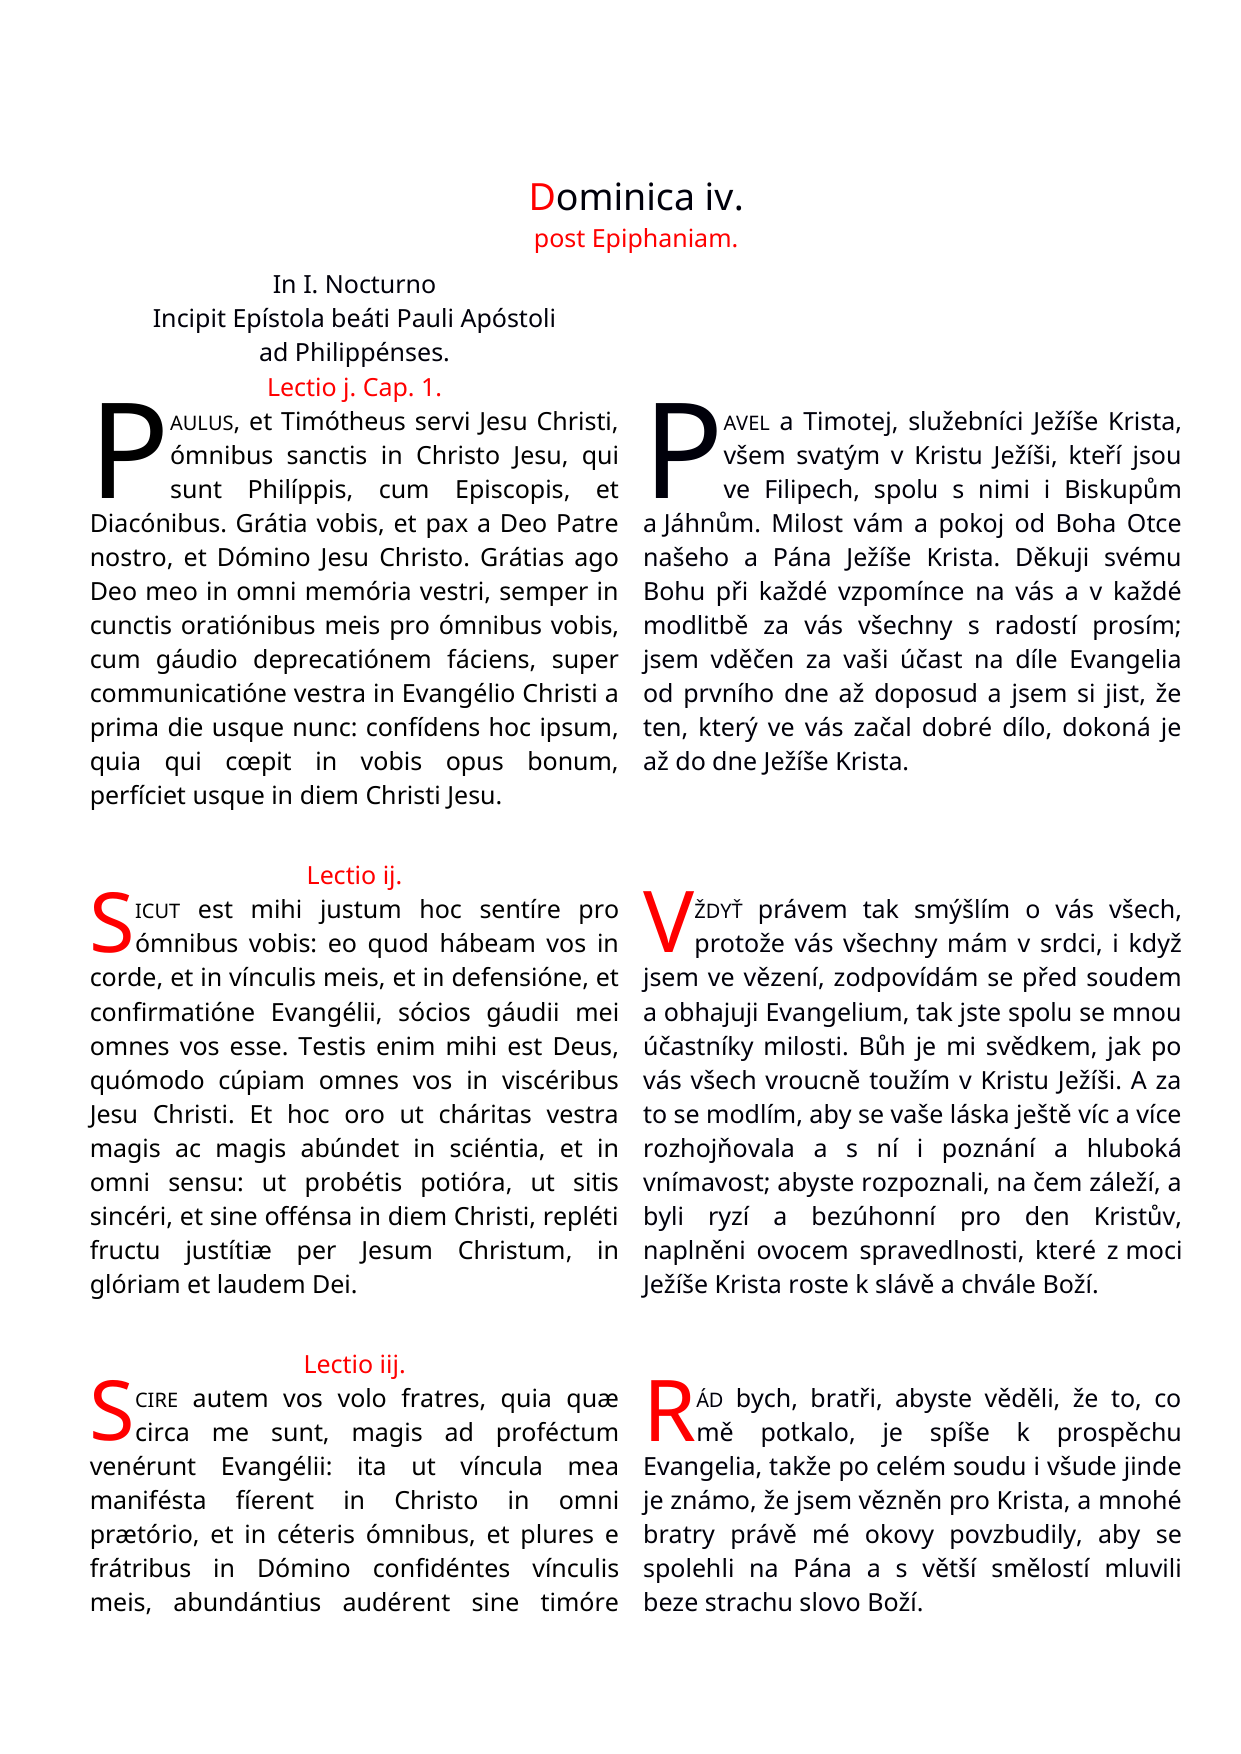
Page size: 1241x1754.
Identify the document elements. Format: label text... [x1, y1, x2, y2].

table_cell Lectio iij. Scire autem vos volo fratres, quia quæ circa me sunt, magis ad proféctum venérunt Evangélii: ita ut víncula mea manifésta fíerent in Christo in omni prætório, et in céteris ómnibus, et plures e frátribus in Dómino confidéntes vínculis meis, abundántius audérent sine timóre [78, 1341, 631, 1625]
table_cell [78, 118, 631, 164]
table_cell Vždyť právem tak smýšlím o vás všech, protože vás všechny mám v srdci, i když jsem ve vězení, zodpovídám se před soudem a obhajuji Evangelium, tak jste spolu se mnou účastníky milosti. Bůh je mi svědkem, jak po vás všech vroucně toužím v Kristu Ježíši. A za to se modlím, aby se vaše láska ještě víc a více rozhojňovala a s ní i poznání a hluboká vnímavost; abyste rozpoznali, na čem záleží, a byli ryzí a bezúhonní pro den Kristův, naplněni ovocem spravedlnosti, které z moci Ježíše Krista roste k slávě a chvále Boží. [631, 852, 1194, 1341]
table_cell Pavel a Timotej, služebníci Ježíše Krista, všem svatým v Kristu Ježíši, kteří jsou ve Filipech, spolu s nimi i Biskupům a Jáhnům. Milost vám a pokoj od Boha Otce našeho a Pána Ježíše Krista. Děkuji svému Bohu při každé vzpomínce na vás a v každé modlitbě za vás všechny s radostí prosím; jsem vděčen za vaši účast na díle Evangelia od prvního dne až doposud a jsem si jist, že ten, který ve vás začal dobré dílo, dokoná je až do dne Ježíše Krista. [631, 261, 1194, 852]
table_cell In I. Nocturno Incipit Epístola beáti Pauli Apóstoli ad Philippénses. Lectio j. Cap. 1. Paulus, et Timótheus servi Jesu Christi, ómnibus sanctis in Christo Jesu, qui sunt Philíppis, cum Episcopis, et Diacónibus. Grátia vobis, et pax a Deo Patre nostro, et Dómino Jesu Christo. Grátias ago Deo meo in omni memória vestri, semper in cunctis oratiónibus meis pro ómnibus vobis, cum gáudio deprecatiónem fáciens, super communicatióne vestra in Evangélio Christi a prima die usque nunc: confídens hoc ipsum, quia qui cœpit in vobis opus bonum, perfíciet usque in diem Christi Jesu. [78, 261, 631, 852]
table_cell Dominica iv. post Epiphaniam. [78, 164, 1194, 261]
table_cell [631, 118, 1194, 164]
table_cell Lectio ij. Sicut est mihi justum hoc sentíre pro ómnibus vobis: eo quod hábeam vos in corde, et in vínculis meis, et in defensióne, et confirmatióne Evangélii, sócios gáudii mei omnes vos esse. Testis enim mihi est Deus, quómodo cúpiam omnes vos in viscéribus Jesu Christi. Et hoc oro ut cháritas vestra magis ac magis abúndet in sciéntia, et in omni sensu: ut probétis potióra, ut sitis sincéri, et sine offénsa in diem Christi, repléti fructu justítiæ per Jesum Christum, in glóriam et laudem Dei. [78, 852, 631, 1341]
table_cell Rád bych, bratři, abyste věděli, že to, co mě potkalo, je spíše k prospěchu Evangelia, takže po celém soudu i všude jinde je známo, že jsem vězněn pro Krista, a mnohé bratry právě mé okovy povzbudily, aby se spolehli na Pána a s větší smělostí mluvili beze strachu slovo Boží. [631, 1341, 1194, 1625]
